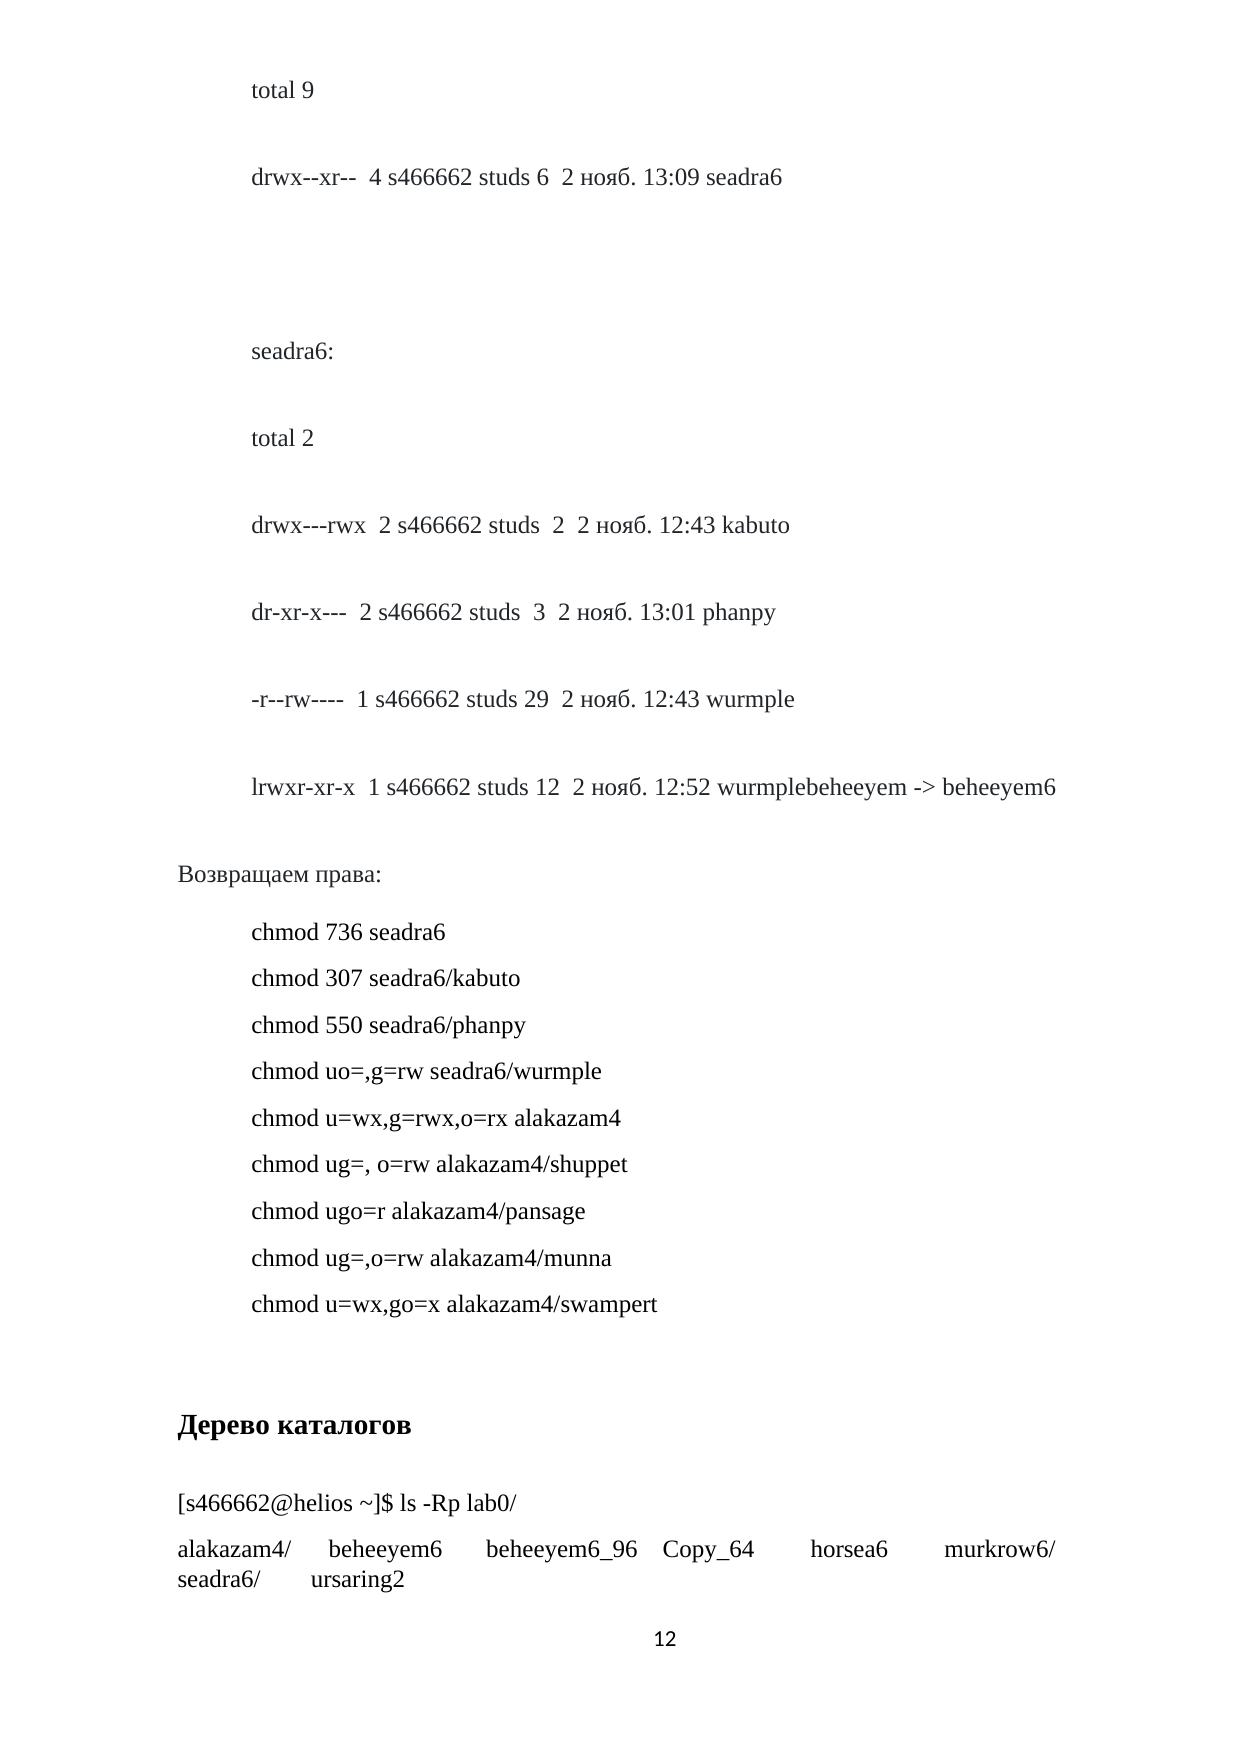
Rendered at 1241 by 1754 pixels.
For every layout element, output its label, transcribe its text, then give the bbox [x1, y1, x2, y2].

text chmod 736 seadra6 [251, 917, 1152, 945]
text lrwxr-xr-x 1 s466662 studs 12 2 нояб. 12:52 wurmplebeheeyem -> beheeyem6 [251, 772, 1152, 800]
text chmod u=wx,g=rwx,o=rx alakazam4 [251, 1103, 1152, 1132]
subtitle Дерево каталогов [177, 1407, 1152, 1441]
text dr-xr-x--- 2 s466662 studs 3 2 нояб. 13:01 phanpy [251, 597, 1152, 626]
text drwx---rwx 2 s466662 studs 2 2 нояб. 12:43 kabuto [251, 510, 1152, 539]
text total 9 [251, 75, 1152, 104]
text chmod ug=, o=rw alakazam4/shuppet [251, 1149, 1152, 1178]
text chmod ugo=r alakazam4/pansage [251, 1196, 1152, 1225]
text chmod 550 seadra6/phanpy [251, 1010, 1152, 1038]
text chmod uo=,g=rw seadra6/wurmple [251, 1056, 1152, 1085]
text -r--rw---- 1 s466662 studs 29 2 нояб. 12:43 wurmple [251, 684, 1152, 713]
text chmod u=wx,go=x alakazam4/swampert [251, 1289, 1152, 1318]
text chmod 307 seadra6/kabuto [251, 963, 1152, 992]
text seadra6: [251, 336, 1152, 365]
text alakazam4/ beheeyem6 beheeyem6_96 Copy_64 horsea6 murkrow6/ seadra6/ ursaring2 [177, 1534, 1152, 1593]
text [s466662@helios ~]$ ls -Rp lab0/ [177, 1488, 1152, 1517]
text drwx--xr-- 4 s466662 studs 6 2 нояб. 13:09 seadra6 [251, 162, 1152, 191]
text total 2 [251, 423, 1152, 452]
text chmod ug=,o=rw alakazam4/munna [251, 1243, 1152, 1271]
text Возвращаем права: [177, 859, 1152, 887]
